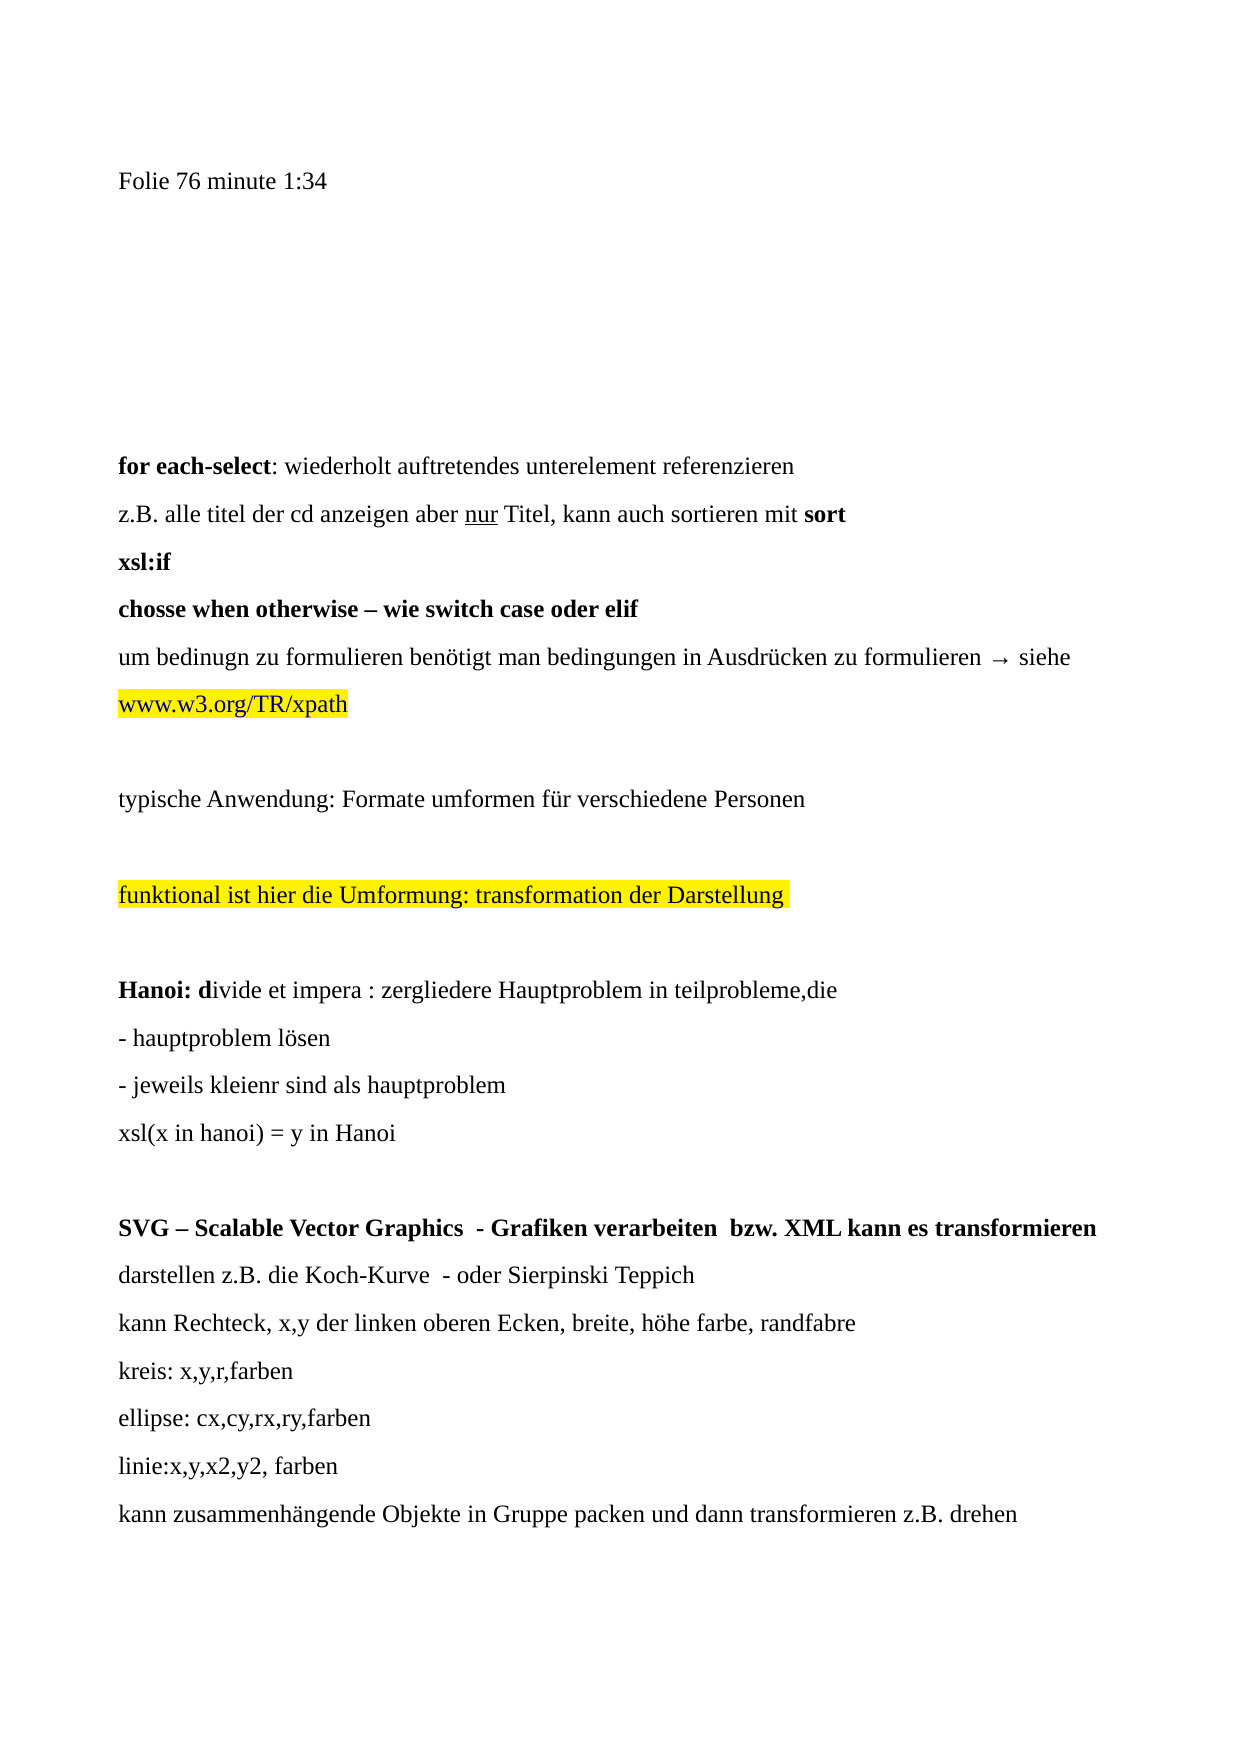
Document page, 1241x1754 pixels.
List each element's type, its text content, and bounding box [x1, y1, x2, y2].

text kreis: x,y,r,farben [118, 1356, 1122, 1384]
text - jeweils kleienr sind als hauptproblem [118, 1070, 1122, 1099]
text SVG – Scalable Vector Graphics - Grafiken verarbeiten bzw. XML kann es transformieren [118, 1213, 1122, 1242]
text Folie 76 minute 1:34 [118, 166, 1122, 194]
text kann zusammenhängende Objekte in Gruppe packen und dann transformieren z.B. drehen [118, 1499, 1122, 1527]
text xsl(x in hanoi) = y in Hanoi [118, 1118, 1122, 1147]
text darstellen z.B. die Koch-Kurve - oder Sierpinski Teppich [118, 1261, 1122, 1289]
text typische Anwendung: Formate umformen für verschiedene Personen [118, 784, 1122, 813]
text kann Rechteck, x,y der linken oberen Ecken, breite, höhe farbe, randfabre [118, 1308, 1122, 1337]
text Hanoi: divide et impera : zergliedere Hauptproblem in teilprobleme,die [118, 975, 1122, 1004]
text chosse when otherwise – wie switch case oder elif [118, 594, 1122, 623]
text for each-select: wiederholt auftretendes unterelement referenzieren [118, 451, 1122, 480]
text funktional ist hier die Umformung: transformation der Darstellung [118, 880, 1122, 908]
text xsl:if [118, 547, 1122, 575]
text ellipse: cx,cy,rx,ry,farben [118, 1403, 1122, 1432]
text z.B. alle titel der cd anzeigen aber nur Titel, kann auch sortieren mit sort [118, 499, 1122, 528]
text - hauptproblem lösen [118, 1023, 1122, 1051]
text www.w3.org/TR/xpath [118, 689, 1122, 718]
text linie:x,y,x2,y2, farben [118, 1451, 1122, 1480]
text um bedinugn zu formulieren benötigt man bedingungen in Ausdrücken zu formulieren → siehe [118, 642, 1122, 671]
